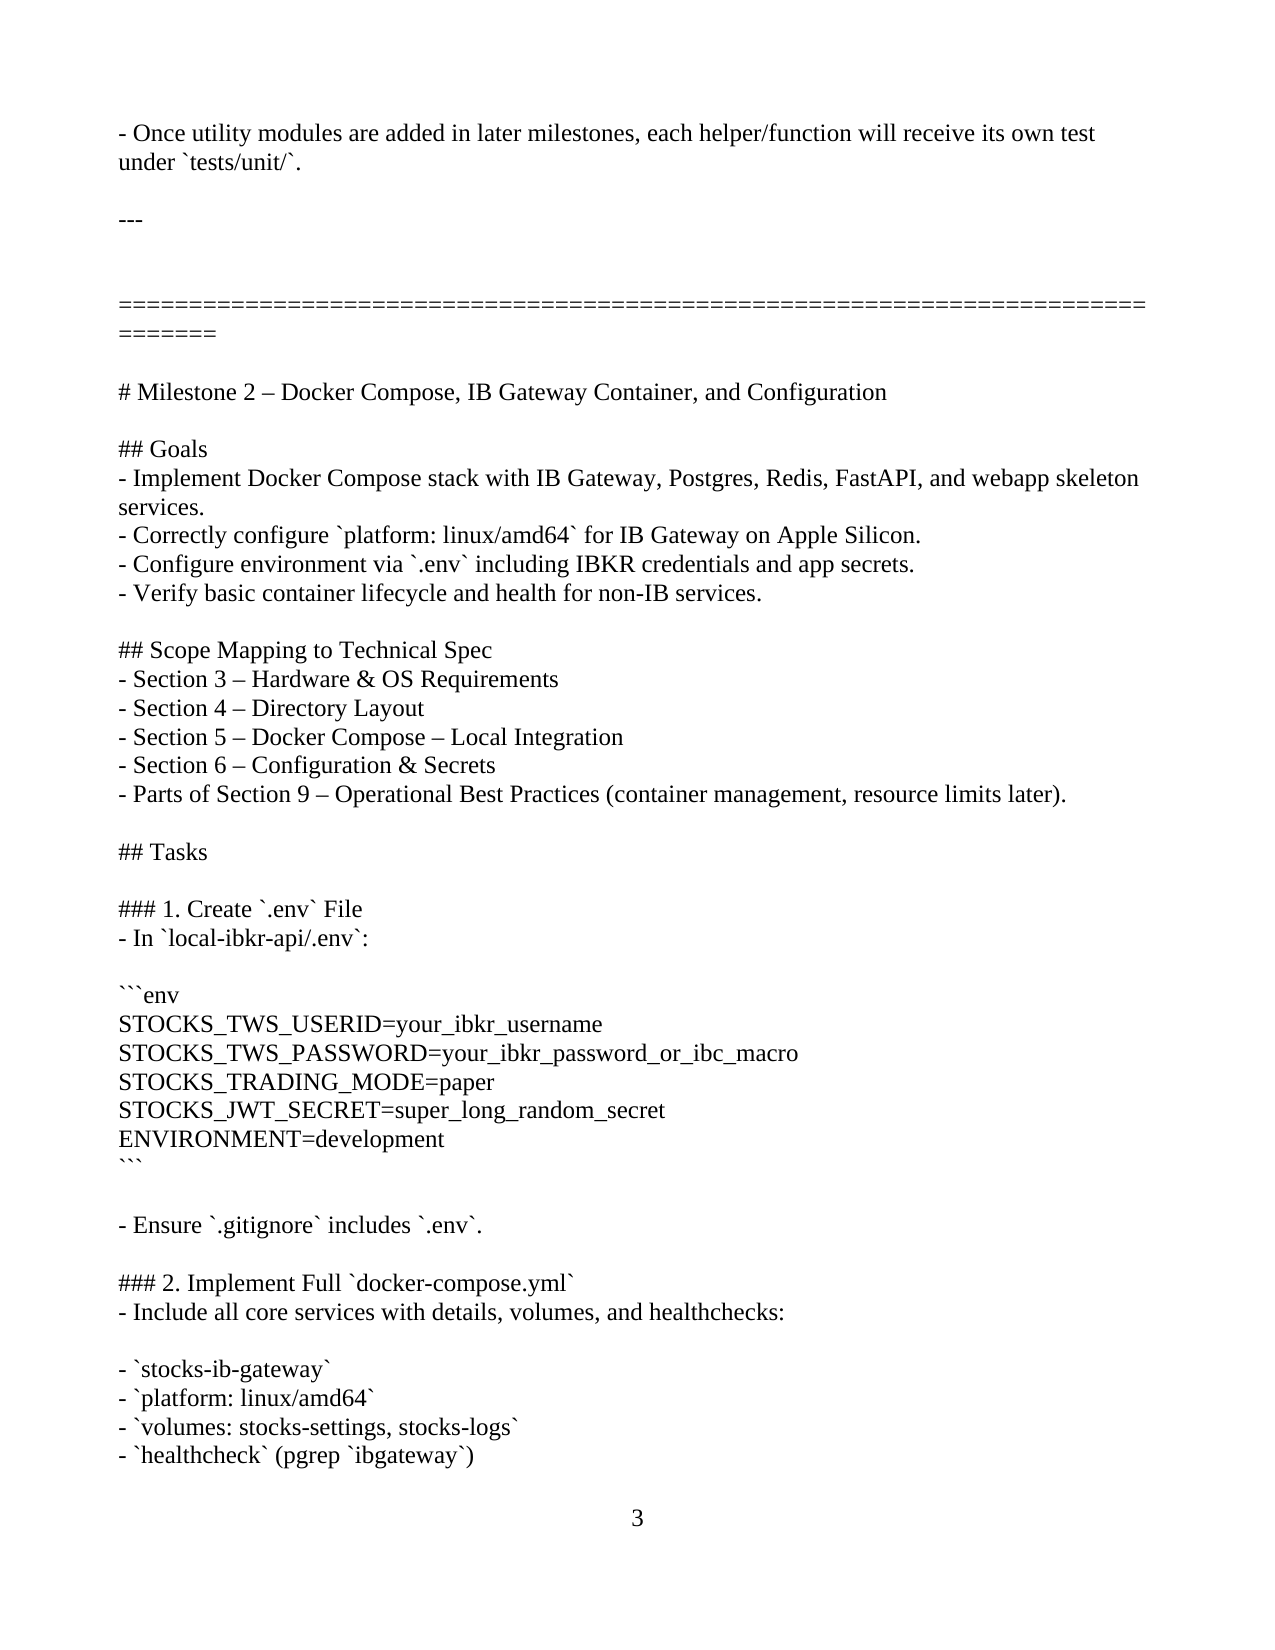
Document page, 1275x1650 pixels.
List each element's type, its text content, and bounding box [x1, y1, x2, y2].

text - Section 4 – Directory Layout [118, 693, 1157, 722]
text STOCKS_JWT_SECRET=super_long_random_secret [118, 1096, 1157, 1124]
text STOCKS_TWS_PASSWORD=your_ibkr_password_or_ibc_macro [118, 1038, 1157, 1067]
text - Section 5 – Docker Compose – Local Integration [118, 722, 1157, 751]
text - `platform: linux/amd64` [118, 1383, 1157, 1412]
text ================================================================================ [118, 291, 1157, 348]
text - Correctly configure `platform: linux/amd64` for IB Gateway on Apple Silicon. [118, 521, 1157, 549]
text - Parts of Section 9 – Operational Best Practices (container management, resource limits later). [118, 779, 1157, 808]
text --- [118, 204, 1157, 233]
text - Include all core services with details, volumes, and healthchecks: [118, 1297, 1157, 1326]
text STOCKS_TRADING_MODE=paper [118, 1067, 1157, 1096]
text - Configure environment via `.env` including IBKR credentials and app secrets. [118, 549, 1157, 578]
text ``` [118, 1153, 1157, 1182]
text ## Scope Mapping to Technical Spec [118, 636, 1157, 664]
text - Section 3 – Hardware & OS Requirements [118, 664, 1157, 693]
text ### 1. Create `.env` File [118, 894, 1157, 923]
text - `stocks-ib-gateway` [118, 1354, 1157, 1383]
text - Ensure `.gitignore` includes `.env`. [118, 1211, 1157, 1239]
text ## Tasks [118, 837, 1157, 866]
text - Implement Docker Compose stack with IB Gateway, Postgres, Redis, FastAPI, and webapp skeleton services. [118, 463, 1157, 521]
text - Section 6 – Configuration & Secrets [118, 751, 1157, 779]
text - In `local-ibkr-api/.env`: [118, 923, 1157, 952]
text - Once utility modules are added in later milestones, each helper/function will receive its own test under `tests/unit/`. [118, 118, 1157, 176]
text # Milestone 2 – Docker Compose, IB Gateway Container, and Configuration [118, 377, 1157, 406]
text ```env [118, 981, 1157, 1009]
text STOCKS_TWS_USERID=your_ibkr_username [118, 1009, 1157, 1038]
text ENVIRONMENT=development [118, 1124, 1157, 1153]
text ### 2. Implement Full `docker-compose.yml` [118, 1268, 1157, 1297]
text - `healthcheck` (pgrep `ibgateway`) [118, 1441, 1157, 1469]
text - `volumes: stocks-settings, stocks-logs` [118, 1412, 1157, 1441]
text - Verify basic container lifecycle and health for non-IB services. [118, 578, 1157, 607]
text ## Goals [118, 434, 1157, 463]
